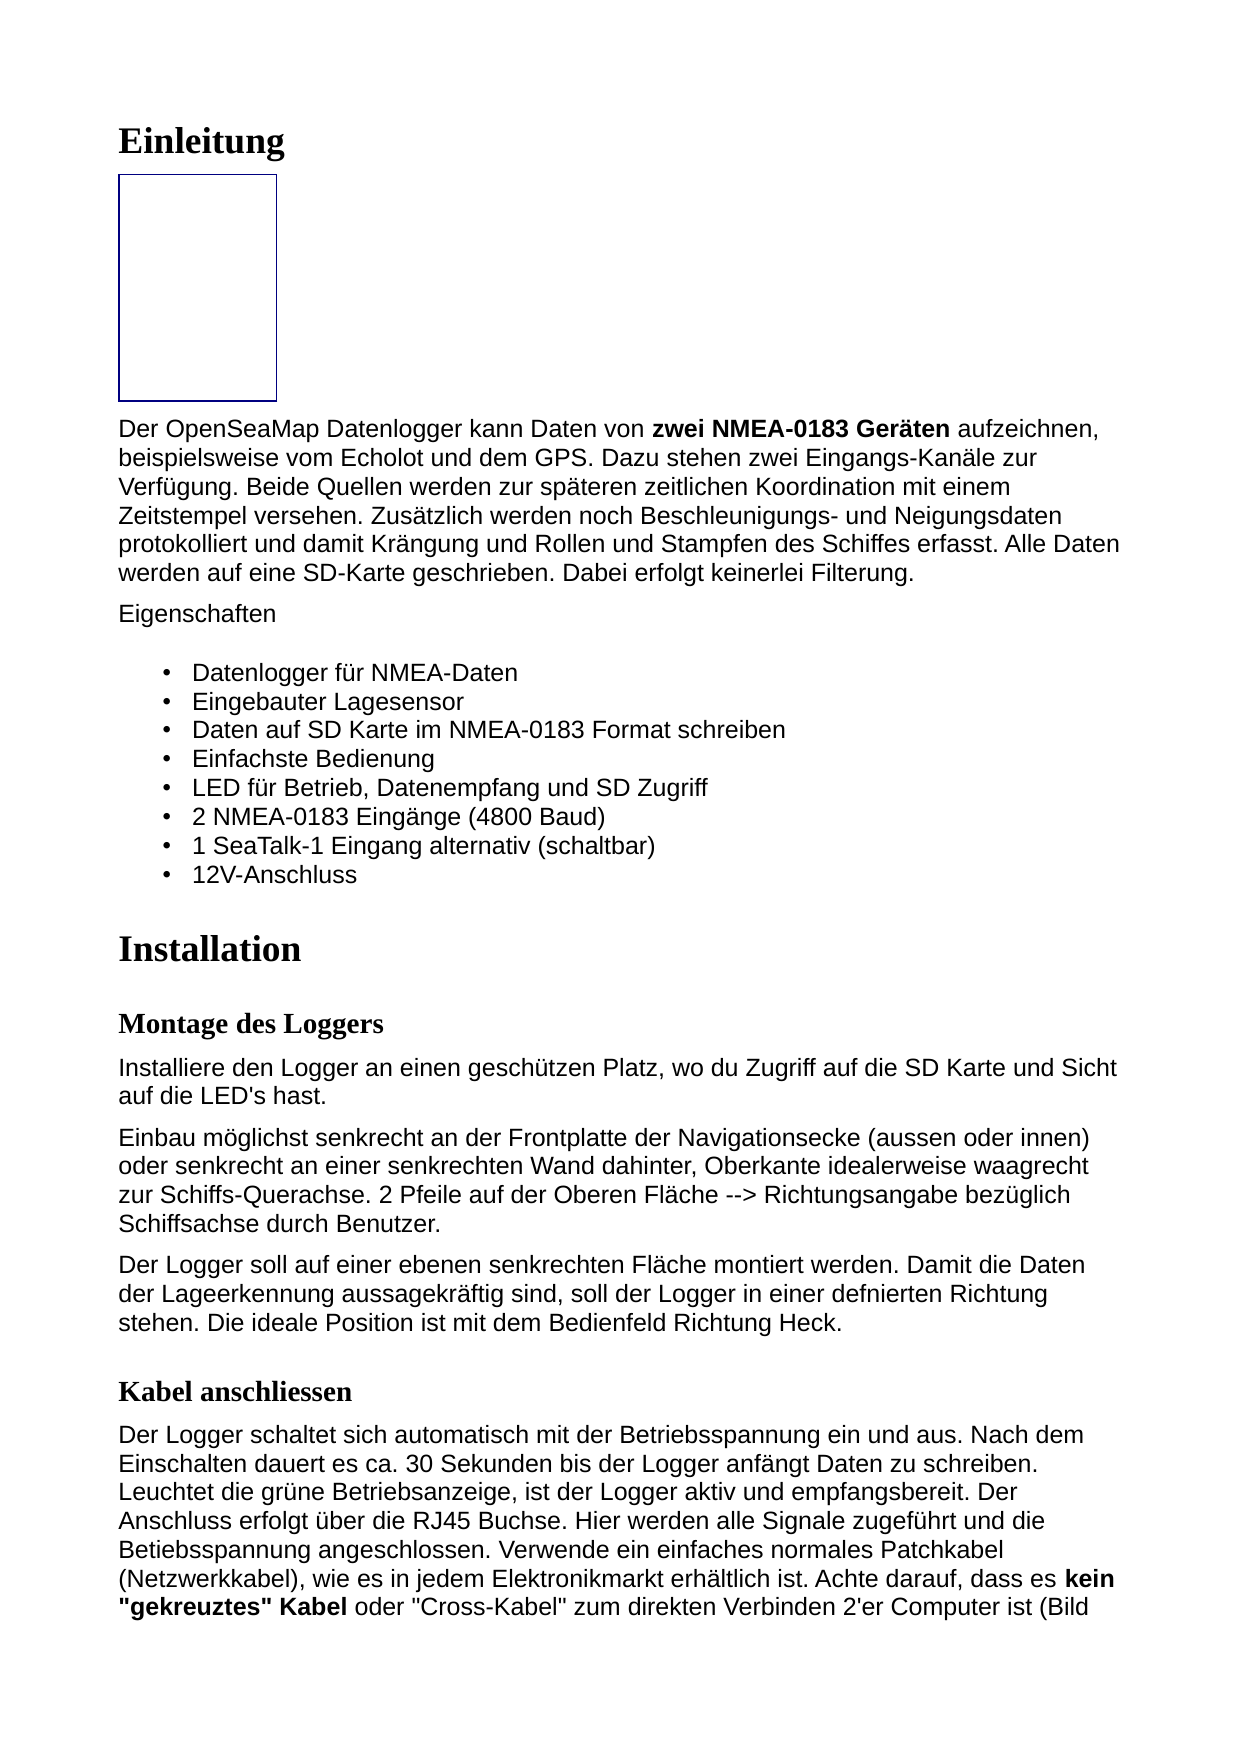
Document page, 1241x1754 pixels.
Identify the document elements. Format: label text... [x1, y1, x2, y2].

text Der Logger soll auf einer ebenen senkrechten Fläche montiert werden. Damit die Daten der Lageerkennung aussagekräftig sind, soll der Logger in einer defnierten Richtung stehen. Die ideale Position ist mit dem Bedienfeld Richtung Heck. [118, 1250, 1122, 1336]
list Datenlogger für NMEA-Daten [162, 658, 1122, 686]
list Einfachste Bedienung [162, 744, 1122, 773]
list 1 SeaTalk-1 Eingang alternativ (schaltbar) [162, 831, 1122, 859]
subtitle Eigenschaften [118, 599, 1122, 628]
list Daten auf SD Karte im NMEA-0183 Format schreiben [162, 715, 1122, 744]
text Der OpenSeaMap Datenlogger kann Daten von zwei NMEA-0183 Geräten aufzeichnen, beispielsweise vom Echolot und dem GPS. Dazu stehen zwei Eingangs-Kanäle zur Verfügung. Beide Quellen werden zur späteren zeitlichen Koordination mit einem Zeitstempel versehen. Zusätzlich werden noch Beschleunigungs- und Neigungsdaten protokolliert und damit Krängung und Rollen und Stampfen des Schiffes erfasst. Alle Daten werden auf eine SD-Karte geschrieben. Dabei erfolgt keinerlei Filterung. [118, 414, 1122, 587]
subtitle Einleitung [118, 118, 1122, 161]
subtitle Montage des Loggers [118, 1007, 1122, 1040]
list LED für Betrieb, Datenempfang und SD Zugriff [162, 773, 1122, 802]
subtitle Installation [118, 926, 1122, 969]
list 2 NMEA-0183 Eingänge (4800 Baud) [162, 802, 1122, 831]
text Der Logger schaltet sich automatisch mit der Betriebsspannung ein und aus. Nach dem Einschalten dauert es ca. 30 Sekunden bis der Logger anfängt Daten zu schreiben. Leuchtet die grüne Betriebsanzeige, ist der Logger aktiv und empfangsbereit. Der Anschluss erfolgt über die RJ45 Buchse. Hier werden alle Signale zugeführt und die Betiebsspannung angeschlossen. Verwende ein einfaches normales Patchkabel (Netzwerkkabel), wie es in jedem Elektronikmarkt erhältlich ist. Achte darauf, dass es kein "gekreuztes" Kabel oder "Cross-Kabel" zum direkten Verbinden 2'er Computer ist (Bild [118, 1420, 1122, 1621]
subtitle Kabel anschliessen [118, 1374, 1122, 1407]
list 12V-Anschluss [162, 859, 1122, 888]
text Einbau möglichst senkrecht an der Frontplatte der Navigationsecke (aussen oder innen) oder senkrecht an einer senkrechten Wand dahinter, Oberkante idealerweise waagrecht zur Schiffs-Querachse. 2 Pfeile auf der Oberen Fläche --> Richtungsangabe bezüglich Schiffsachse durch Benutzer. [118, 1123, 1122, 1238]
text Installiere den Logger an einen geschützen Platz, wo du Zugriff auf die SD Karte und Sicht auf die LED's hast. [118, 1053, 1122, 1110]
list Eingebauter Lagesensor [162, 686, 1122, 715]
